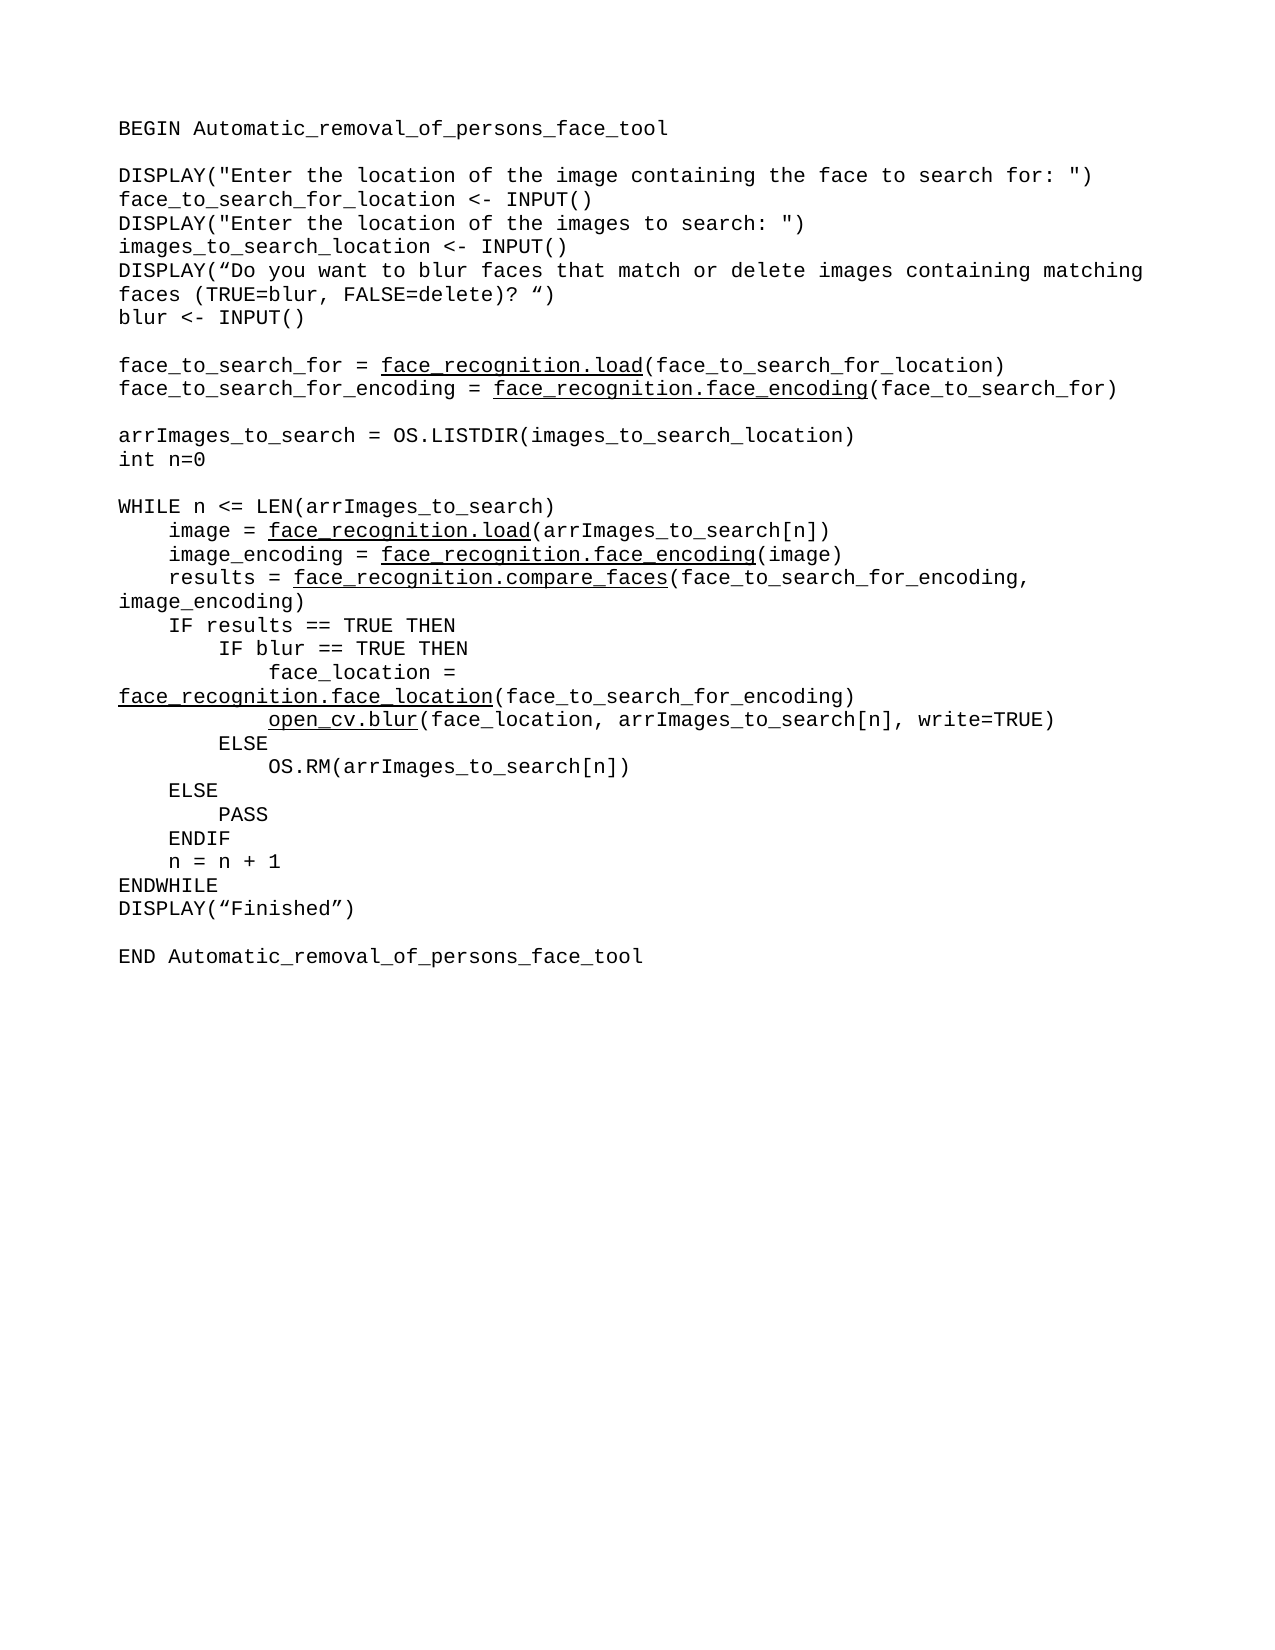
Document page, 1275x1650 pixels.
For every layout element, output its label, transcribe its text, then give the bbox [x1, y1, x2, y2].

text image_encoding = face_recognition.face_encoding(image) [118, 544, 1157, 567]
text face_to_search_for = face_recognition.load(face_to_search_for_location) [118, 354, 1157, 378]
text images_to_search_location <- INPUT() [118, 236, 1157, 260]
text ENDIF [118, 827, 1157, 851]
text END Automatic_removal_of_persons_face_tool [118, 946, 1157, 969]
text int n=0 [118, 449, 1157, 473]
text ELSE [118, 780, 1157, 804]
text n = n + 1 [118, 851, 1157, 875]
text DISPLAY(“Do you want to blur faces that match or delete images containing matching faces (TRUE=blur, FALSE=delete)? “) [118, 260, 1157, 307]
text DISPLAY("Enter the location of the image containing the face to search for: ") [118, 165, 1157, 189]
text image = face_recognition.load(arrImages_to_search[n]) [118, 520, 1157, 544]
text WHILE n <= LEN(arrImages_to_search) [118, 496, 1157, 520]
text PASS [118, 804, 1157, 827]
text IF blur == TRUE THEN [118, 638, 1157, 662]
text results = face_recognition.compare_faces(face_to_search_for_encoding, image_encoding) [118, 567, 1157, 615]
text arrImages_to_search = OS.LISTDIR(images_to_search_location) [118, 426, 1157, 449]
text face_location = face_recognition.face_location(face_to_search_for_encoding) [118, 662, 1157, 709]
text ELSE [118, 733, 1157, 757]
text OS.RM(arrImages_to_search[n]) [118, 757, 1157, 780]
text DISPLAY(“Finished”) [118, 898, 1157, 922]
text BEGIN Automatic_removal_of_persons_face_tool [118, 118, 1157, 142]
text face_to_search_for_encoding = face_recognition.face_encoding(face_to_search_for) [118, 378, 1157, 402]
text ENDWHILE [118, 875, 1157, 898]
text face_to_search_for_location <- INPUT() [118, 189, 1157, 213]
text blur <- INPUT() [118, 307, 1157, 331]
text open_cv.blur(face_location, arrImages_to_search[n], write=TRUE) [118, 709, 1157, 733]
text IF results == TRUE THEN [118, 615, 1157, 638]
text DISPLAY("Enter the location of the images to search: ") [118, 213, 1157, 236]
